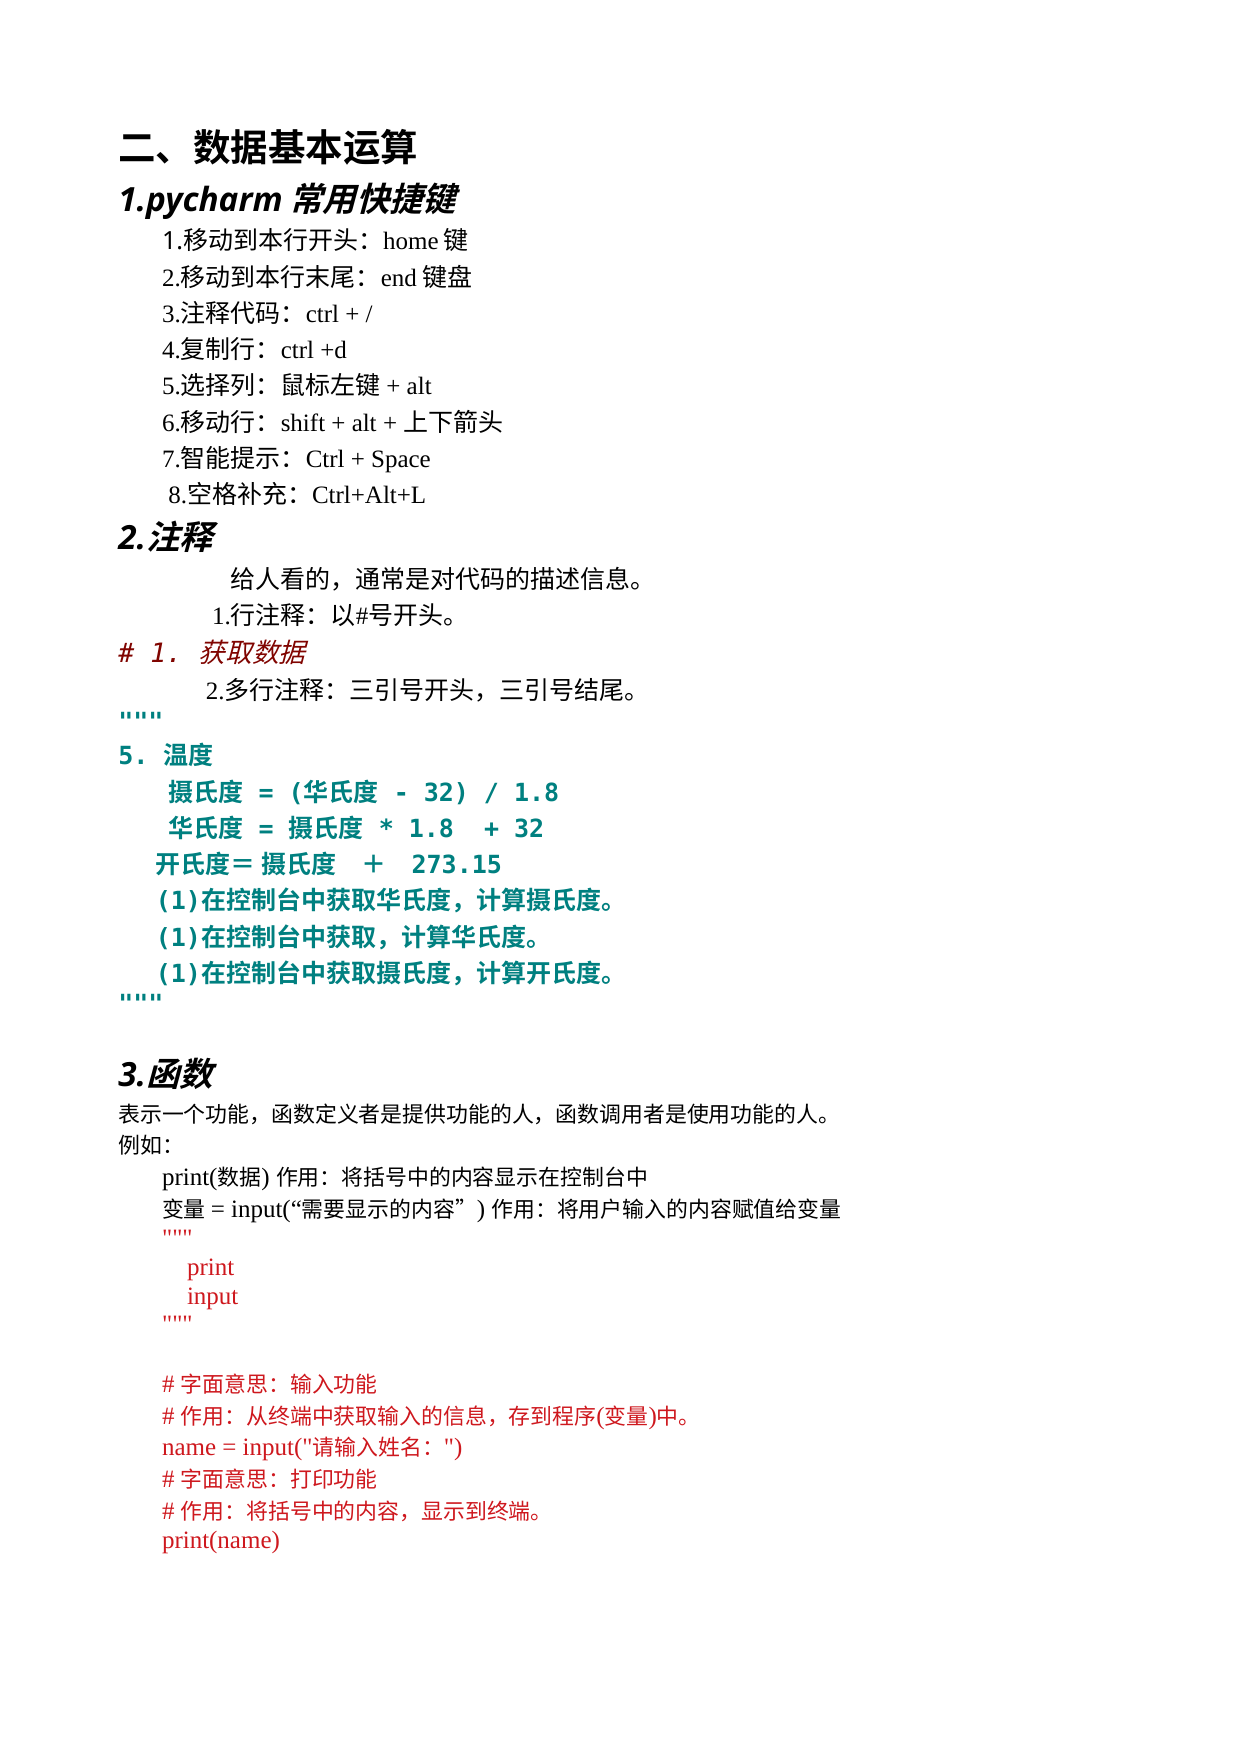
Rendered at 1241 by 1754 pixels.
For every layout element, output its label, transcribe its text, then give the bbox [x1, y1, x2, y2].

text (1)在控制台中获取摄氏度，计算开氏度。 [118, 953, 1122, 989]
list # 作用：将括号中的内容，显示到终端。 [118, 1494, 1122, 1525]
list print(数据) 作用：将括号中的内容显示在控制台中 [118, 1160, 1122, 1192]
list 2.注释 [118, 511, 1122, 559]
text 华氏度 = 摄氏度 * 1.8 + 32 [118, 808, 1122, 844]
list 变量 = input(“需要显示的内容”) 作用：将用户输入的内容赋值给变量 [118, 1192, 1122, 1223]
list 2.移动到本行末尾：end键盘 [118, 257, 1122, 293]
text 例如： [118, 1128, 1122, 1160]
list # 字面意思：打印功能 [118, 1462, 1122, 1494]
list 3.函数 [118, 1048, 1122, 1097]
list 给人看的，通常是对代码的描述信息。 [118, 559, 1122, 596]
list 1.行注释：以#号开头。 [118, 596, 1122, 632]
list 6.移动行：shift + alt + 上下箭头 [118, 402, 1122, 438]
list """ [118, 707, 1122, 736]
text 表示一个功能，函数定义者是提供功能的人，函数调用者是使用功能的人。 [118, 1097, 1122, 1128]
list # 1. 获取数据 [118, 632, 1122, 670]
text 开氏度＝ 摄氏度 ＋ 273.15 [118, 844, 1122, 881]
list input [118, 1281, 1122, 1309]
list """ [118, 1309, 1122, 1338]
list 7.智能提示：Ctrl + Space [118, 438, 1122, 474]
text 5. 温度 [118, 736, 1122, 772]
list print [118, 1252, 1122, 1281]
list 5.选择列：鼠标左键 + alt [118, 366, 1122, 402]
text (1)在控制台中获取华氏度，计算摄氏度。 [118, 881, 1122, 917]
list 8.空格补充：Ctrl+Alt+L [118, 474, 1122, 511]
list 3.注释代码：ctrl + / [118, 293, 1122, 329]
list print(name) [118, 1525, 1122, 1554]
list # 字面意思：输入功能 [118, 1367, 1122, 1399]
text """ [118, 989, 1122, 1019]
subtitle 二、数据基本运算 [118, 118, 1122, 172]
list """ [118, 1223, 1122, 1252]
list 4.复制行：ctrl +d [118, 329, 1122, 366]
subtitle 1.pycharm常用快捷键 [118, 172, 1122, 221]
text (1)在控制台中获取，计算华氏度。 [118, 917, 1122, 953]
list 2.多行注释：三引号开头，三引号结尾。 [162, 670, 1122, 707]
list name = input("请输入姓名：") [118, 1430, 1122, 1462]
list 1.移动到本行开头：home键 [118, 221, 1122, 257]
list # 作用：从终端中获取输入的信息，存到程序(变量)中。 [118, 1399, 1122, 1430]
text 摄氏度 = (华氏度 - 32) / 1.8 [118, 772, 1122, 808]
